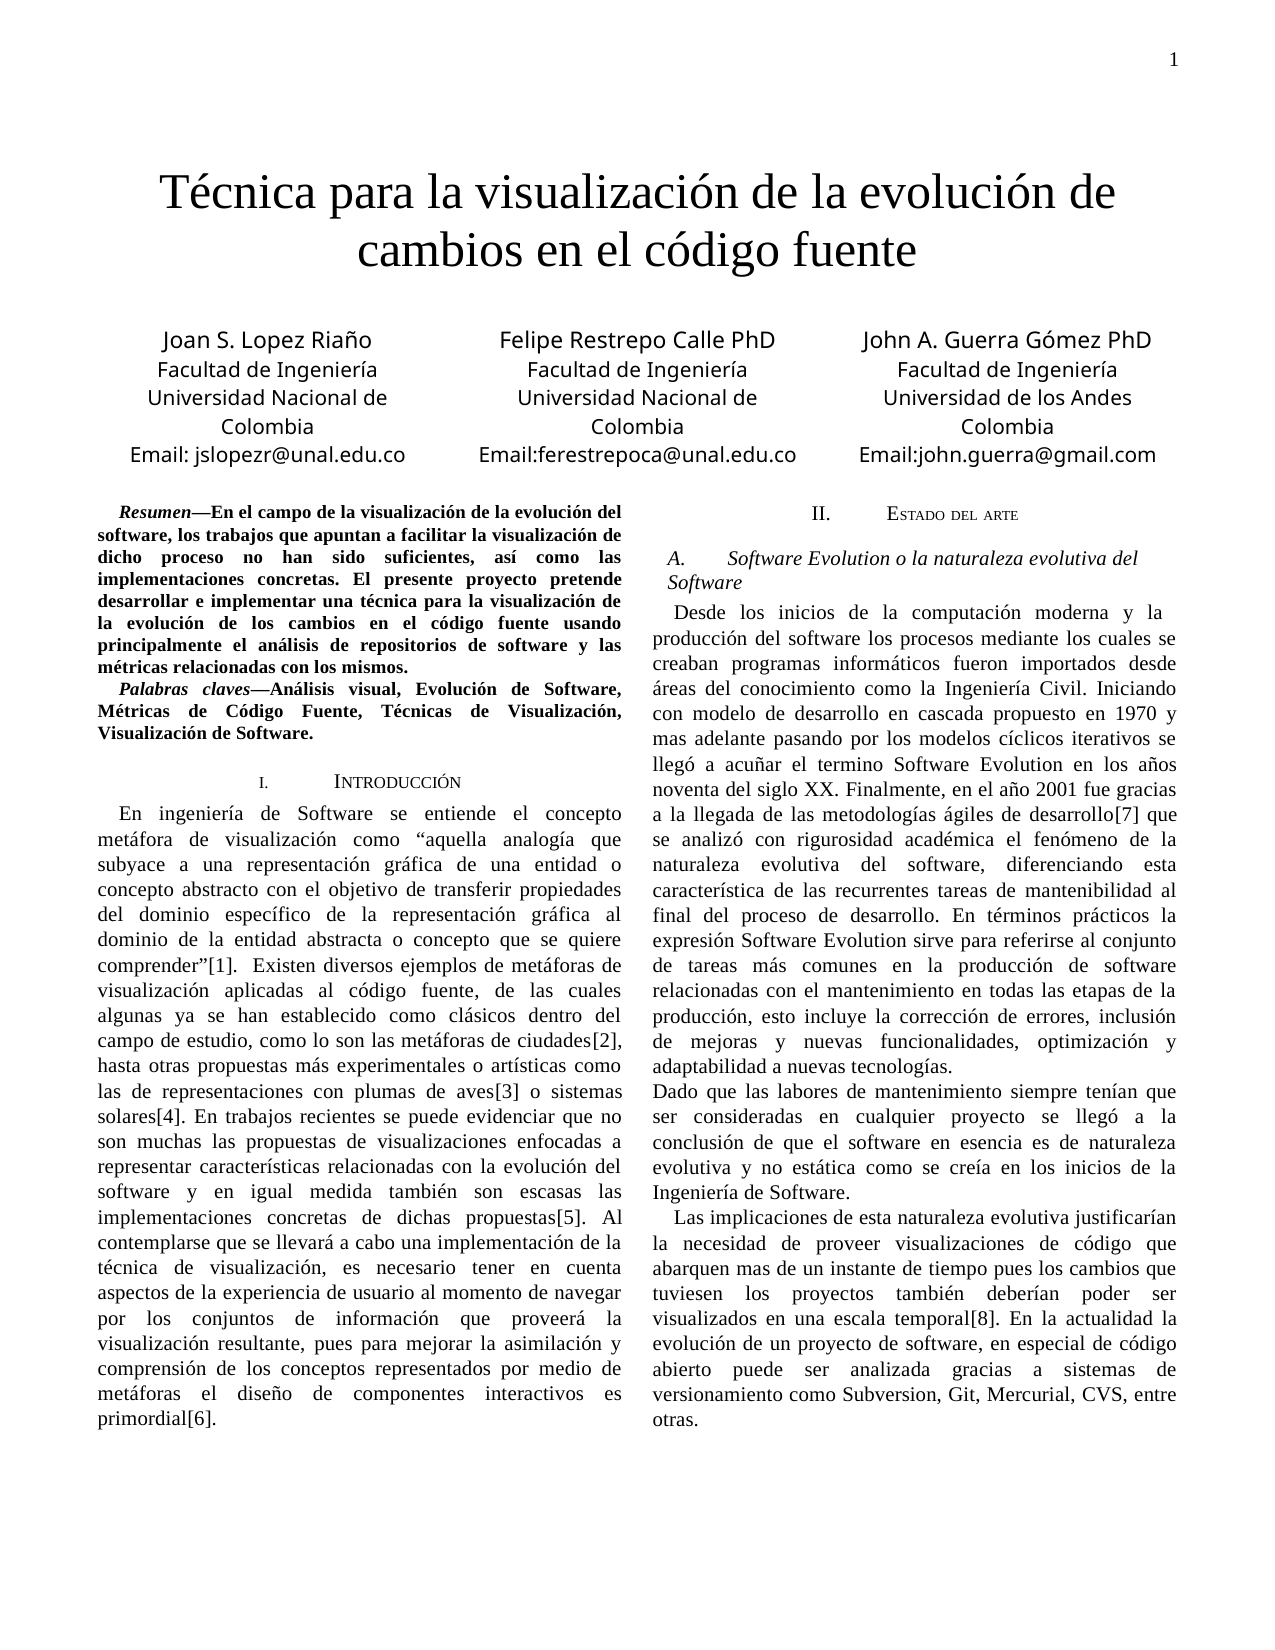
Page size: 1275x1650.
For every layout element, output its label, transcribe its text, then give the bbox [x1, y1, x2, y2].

text Facultad de Ingeniería [467, 355, 807, 383]
text Las implicaciones de esta naturaleza evolutiva justificarían la necesidad de proveer visualizaciones de código que abarquen mas de un instante de tiempo pues los cambios que tuviesen los proyectos también deberían poder ser visualizados en una escala temporal[8]. En la actualidad la evolución de un proyecto de software, en especial de código abierto puede ser analizada gracias a sistemas de versionamiento como Subversion, Git, Mercurial, CVS, entre otras. [652, 1205, 1177, 1431]
text Email: jslopezr@unal.edu.co [97, 440, 437, 499]
text Universidad Nacional de Colombia [97, 383, 437, 440]
text En ingeniería de Software se entiende el concepto metáfora de visualización como “aquella analogía que subyace a una representación gráfica de una entidad o concepto abstracto con el objetivo de transferir propiedades del dominio específico de la representación gráfica al dominio de la entidad abstracta o concepto que se quiere comprender”[1]. Existen diversos ejemplos de metáforas de visualización aplicadas al código fuente, de las cuales algunas ya se han establecido como clásicos dentro del campo de estudio, como lo son las metáforas de ciudades[2], hasta otras propuestas más experimentales o artísticas como las de representaciones con plumas de aves[3] o sistemas solares[4]. En trabajos recientes se puede evidenciar que no son muchas las propuestas de visualizaciones enfocadas a representar características relacionadas con la evolución del software y en igual medida también son escasas las implementaciones concretas de dichas propuestas[5]. Al contemplarse que se llevará a cabo una implementación de la técnica de visualización, es necesario tener en cuenta aspectos de la experiencia de usuario al momento de navegar por los conjuntos de información que proveerá la visualización resultante, pues para mejorar la asimilación y comprensión de los conceptos representados por medio de metáforas el diseño de componentes interactivos es primordial[6]. [97, 801, 622, 1430]
text Dado que las labores de mantenimiento siempre tenían que ser consideradas en cualquier proyecto se llegó a la conclusión de que el software en esencia es de naturaleza evolutiva y no estática como se creía en los inicios de la Ingeniería de Software. [652, 1079, 1177, 1204]
text Resumen—En el campo de la visualización de la evolución del software, los trabajos que apuntan a facilitar la visualización de dicho proceso no han sido suficientes, así como las implementaciones concretas. El presente proyecto pretende desarrollar e implementar una técnica para la visualización de la evolución de los cambios en el código fuente usando principalmente el análisis de repositorios de software y las métricas relacionadas con los mismos. [97, 501, 622, 678]
text Felipe Restrepo Calle PhD [467, 324, 807, 355]
text Joan S. Lopez Riaño [97, 324, 437, 355]
text Email:ferestrepoca@unal.edu.co [467, 440, 807, 469]
text Facultad de Ingeniería [837, 355, 1177, 383]
subtitle Software Evolution o la naturaleza evolutiva del Software [667, 546, 1177, 594]
text Universidad de los Andes Colombia Email:john.guerra@gmail.com [837, 383, 1177, 497]
text Palabras claves—Análisis visual, Evolución de Software, Métricas de Código Fuente, Técnicas de Visualización, Visualización de Software. [97, 678, 622, 744]
text Desde los inicios de la computación moderna y la producción del software los procesos mediante los cuales se creaban programas informáticos fueron importados desde áreas del conocimiento como la Ingeniería Civil. Iniciando con modelo de desarrollo en cascada propuesto en 1970 y mas adelante pasando por los modelos cíclicos iterativos se llegó a acuñar el termino Software Evolution en los años noventa del siglo XX. Finalmente, en el año 2001 fue gracias a la llegada de las metodologías ágiles de desarrollo[7] que se analizó con rigurosidad académica el fenómeno de la naturaleza evolutiva del software, diferenciando esta característica de las recurrentes tareas de mantenibilidad al final del proceso de desarrollo. En términos prácticos la expresión Software Evolution sirve para referirse al conjunto de tareas más comunes en la producción de software relacionadas con el mantenimiento en todas las etapas de la producción, esto incluye la corrección de errores, inclusión de mejoras y nuevas funcionalidades, optimización y adaptabilidad a nuevas tecnologías. [652, 600, 1177, 1078]
text John A. Guerra Gómez PhD [837, 324, 1177, 355]
text Facultad de Ingeniería [97, 355, 437, 383]
subtitle INTRODUCCIÓN [97, 769, 622, 793]
subtitle Estado del arte [652, 501, 1177, 525]
title Técnica para la visualización de la evolución de cambios en el código fuente [97, 162, 1177, 277]
text Universidad Nacional de Colombia [467, 383, 807, 440]
